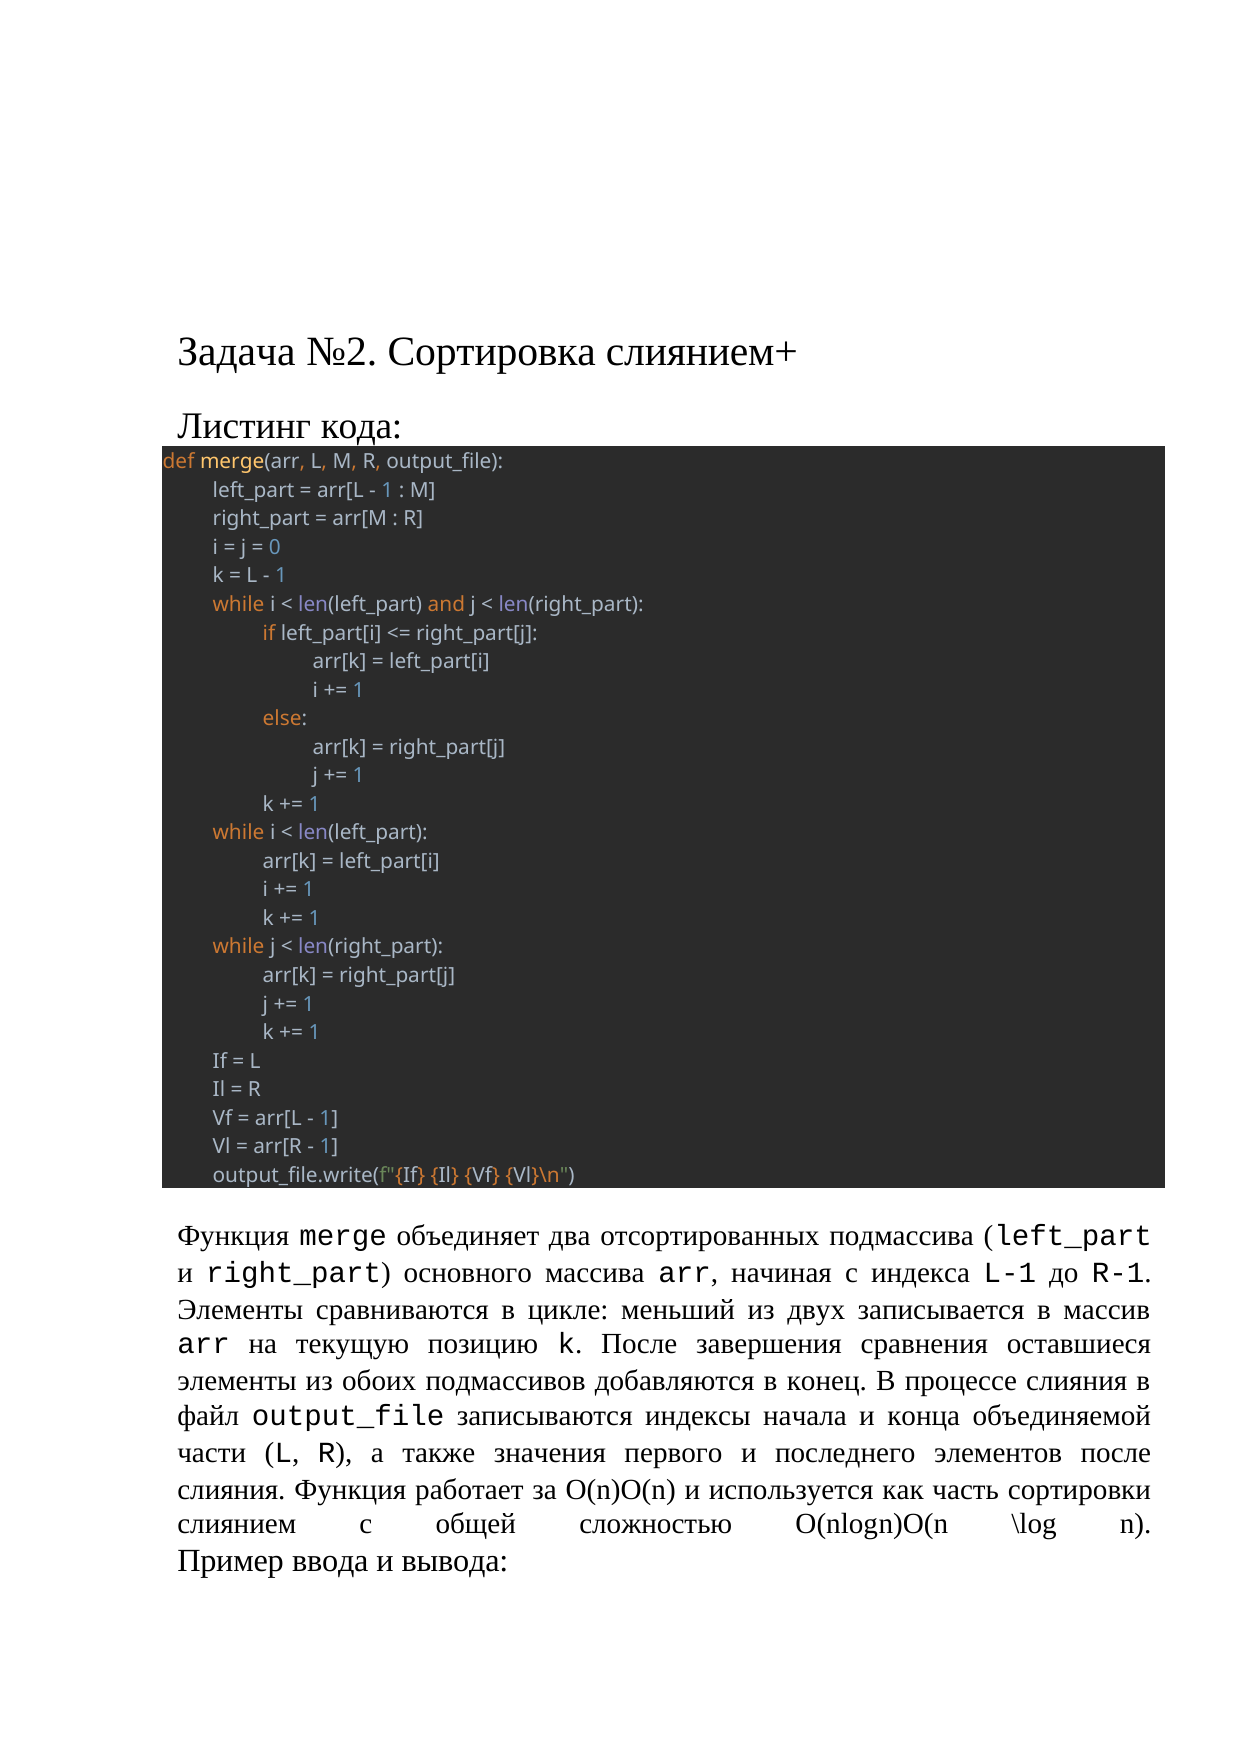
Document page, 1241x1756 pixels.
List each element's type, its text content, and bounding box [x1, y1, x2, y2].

text Функция merge объединяет два отсортированных подмассива (left_part и right_part) основного массива arr, начиная с индекса L-1 до R-1. Элементы сравниваются в цикле: меньший из двух записывается в массив arr на текущую позицию k. После завершения сравнения оставшиеся элементы из обоих подмассивов добавляются в конец. В процессе слияния в файл output_file записываются индексы начала и конца объединяемой части (L, R), а также значения первого и последнего элементов после слияния. Функция работает за O(n)O(n) и используется как часть сортировки слиянием с общей сложностью O(nlog⁡n)O(n \log n). Пример ввода и вывода: [177, 1218, 1152, 1578]
text arr[k] = right_part[j] [162, 732, 1165, 760]
text else: [162, 703, 1165, 732]
subtitle Листинг кода: [177, 403, 1165, 446]
text arr[k] = right_part[j] [162, 960, 1165, 989]
text Il = R [162, 1074, 1165, 1103]
text i += 1 [162, 874, 1165, 903]
text Vf = arr[L - 1] [162, 1103, 1165, 1131]
text def merge(arr, L, M, R, output_file): [162, 446, 1165, 475]
text left_part = arr[L - 1 : M] [162, 475, 1165, 503]
text while i < len(left_part): [162, 817, 1165, 846]
text k += 1 [162, 903, 1165, 932]
subtitle Задача №2. Сортировка слиянием+ [177, 326, 1165, 374]
text i += 1 [162, 675, 1165, 703]
text if left_part[i] <= right_part[j]: [162, 618, 1165, 646]
text arr[k] = left_part[i] [162, 646, 1165, 675]
text while i < len(left_part) and j < len(right_part): [162, 589, 1165, 618]
text i = j = 0 [162, 532, 1165, 561]
text j += 1 [162, 989, 1165, 1017]
text Vl = arr[R - 1] [162, 1131, 1165, 1160]
text j += 1 [162, 760, 1165, 789]
text If = L [162, 1046, 1165, 1074]
text k += 1 [162, 789, 1165, 817]
text k = L - 1 [162, 561, 1165, 589]
text while j < len(right_part): [162, 932, 1165, 960]
text output_file.write(f"{If} {Il} {Vf} {Vl}\n") [162, 1160, 1165, 1188]
text k += 1 [162, 1017, 1165, 1046]
text right_part = arr[M : R] [162, 503, 1165, 532]
text arr[k] = left_part[i] [162, 846, 1165, 874]
